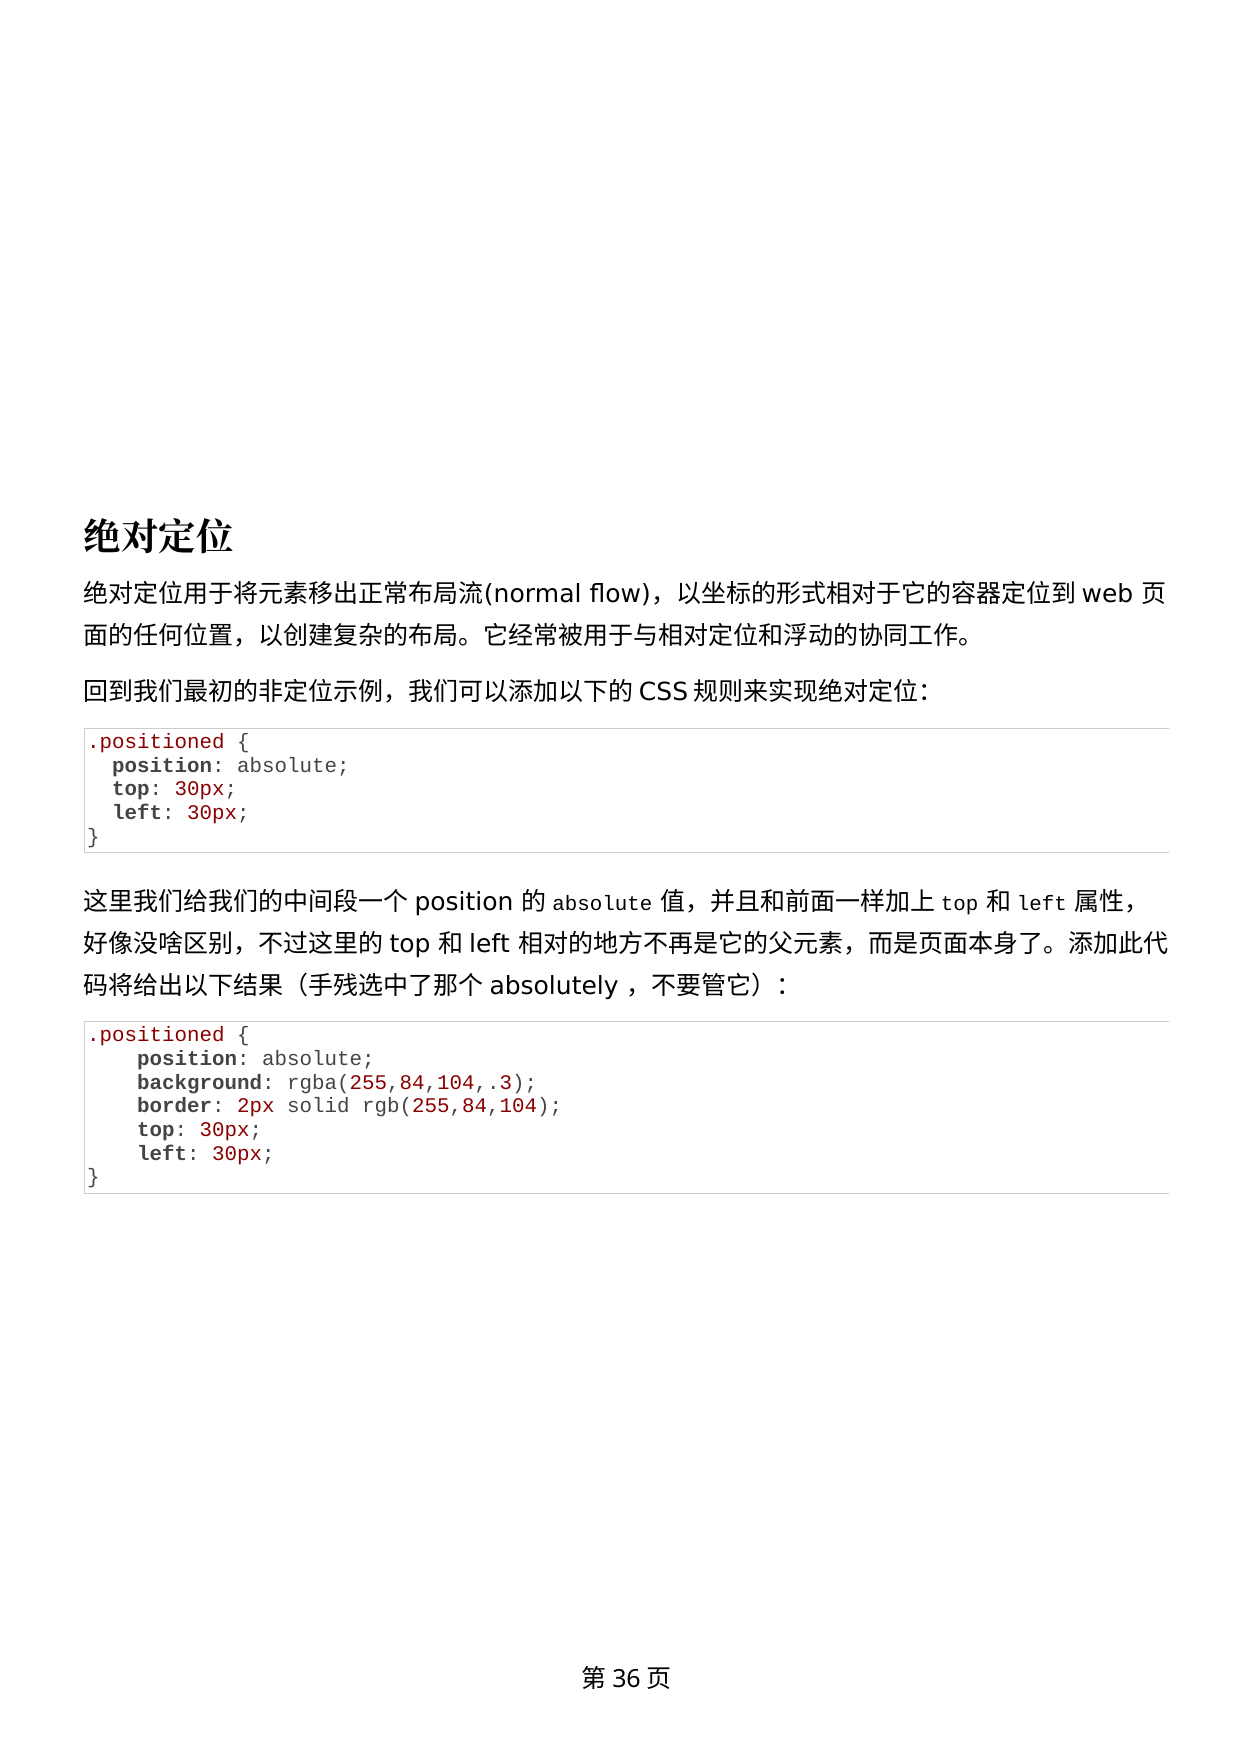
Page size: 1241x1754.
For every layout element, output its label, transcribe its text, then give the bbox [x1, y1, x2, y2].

text } [85, 1163, 1169, 1193]
text 回到我们最初的非定位示例，我们可以添加以下的CSS规则来实现绝对定位： [84, 672, 1169, 708]
text .positioned { [85, 729, 1169, 752]
text 绝对定位用于将元素移出正常布局流(normal flow)，以坐标的形式相对于它的容器定位到 web 页面的任何位置，以创建复杂的布局。它经常被用于与相对定位和浮动的协同工作。 [84, 574, 1169, 652]
text } [85, 823, 1169, 852]
text left: 30px; [85, 1140, 1169, 1163]
text top: 30px; [85, 1116, 1169, 1140]
text top: 30px; [85, 775, 1169, 799]
text position: absolute; [85, 1045, 1169, 1069]
text position: absolute; [85, 752, 1169, 775]
text .positioned { [85, 1022, 1169, 1045]
text left: 30px; [85, 799, 1169, 823]
text 这里我们给我们的中间段一个 position 的 absolute 值，并且和前面一样加上 top 和 left 属性，好像没啥区别，不过这里的 top 和 left 相对的地方不再是它的父元素，而是页面本身了。添加此代码将给出以下结果（手残选中了那个 absolutely ，不要管它）： [84, 882, 1169, 1001]
text background: rgba(255,84,104,.3); [85, 1069, 1169, 1092]
subtitle 绝对定位 [84, 508, 1169, 561]
text border: 2px solid rgb(255,84,104); [85, 1092, 1169, 1116]
